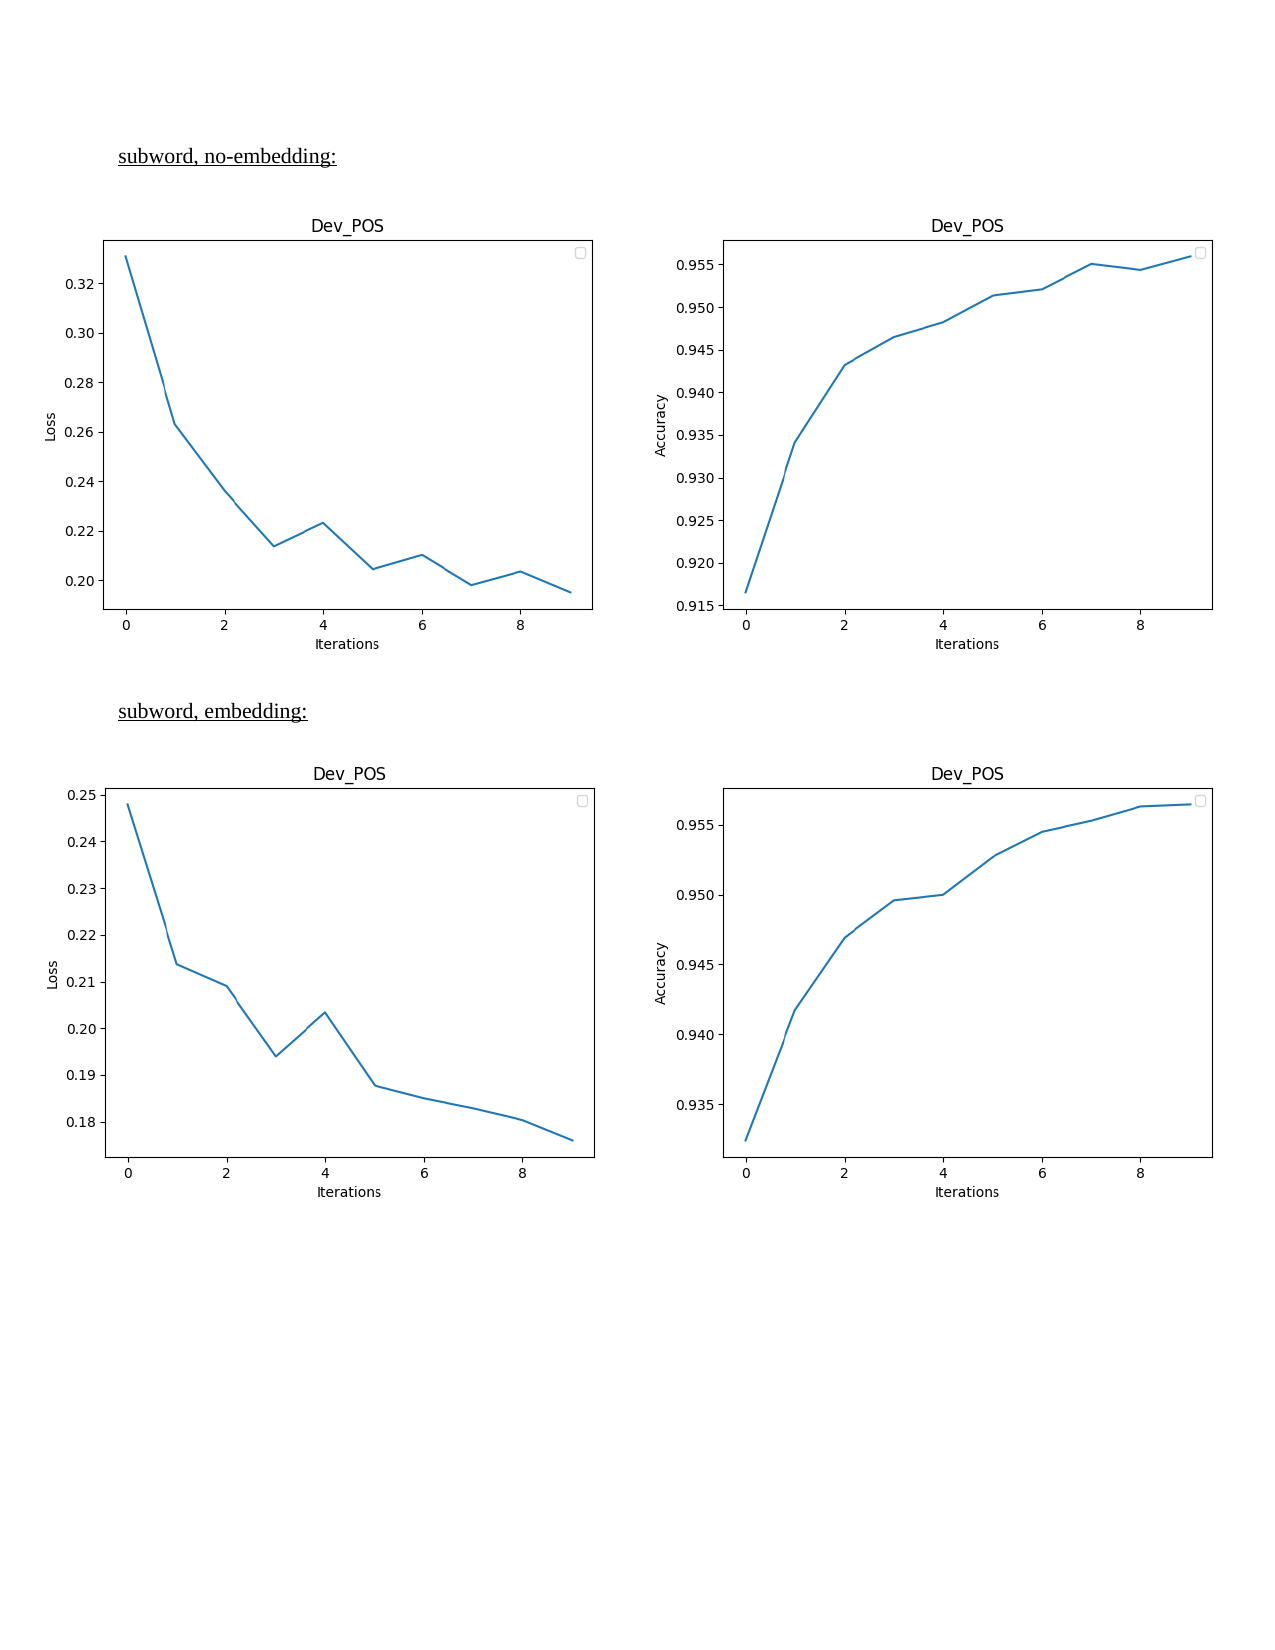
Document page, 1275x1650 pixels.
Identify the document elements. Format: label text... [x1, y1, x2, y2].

text subword, no-embedding: [118, 143, 1157, 168]
picture [26, 730, 1275, 1211]
text subword, embedding: [118, 698, 1157, 723]
picture [25, 182, 1275, 663]
